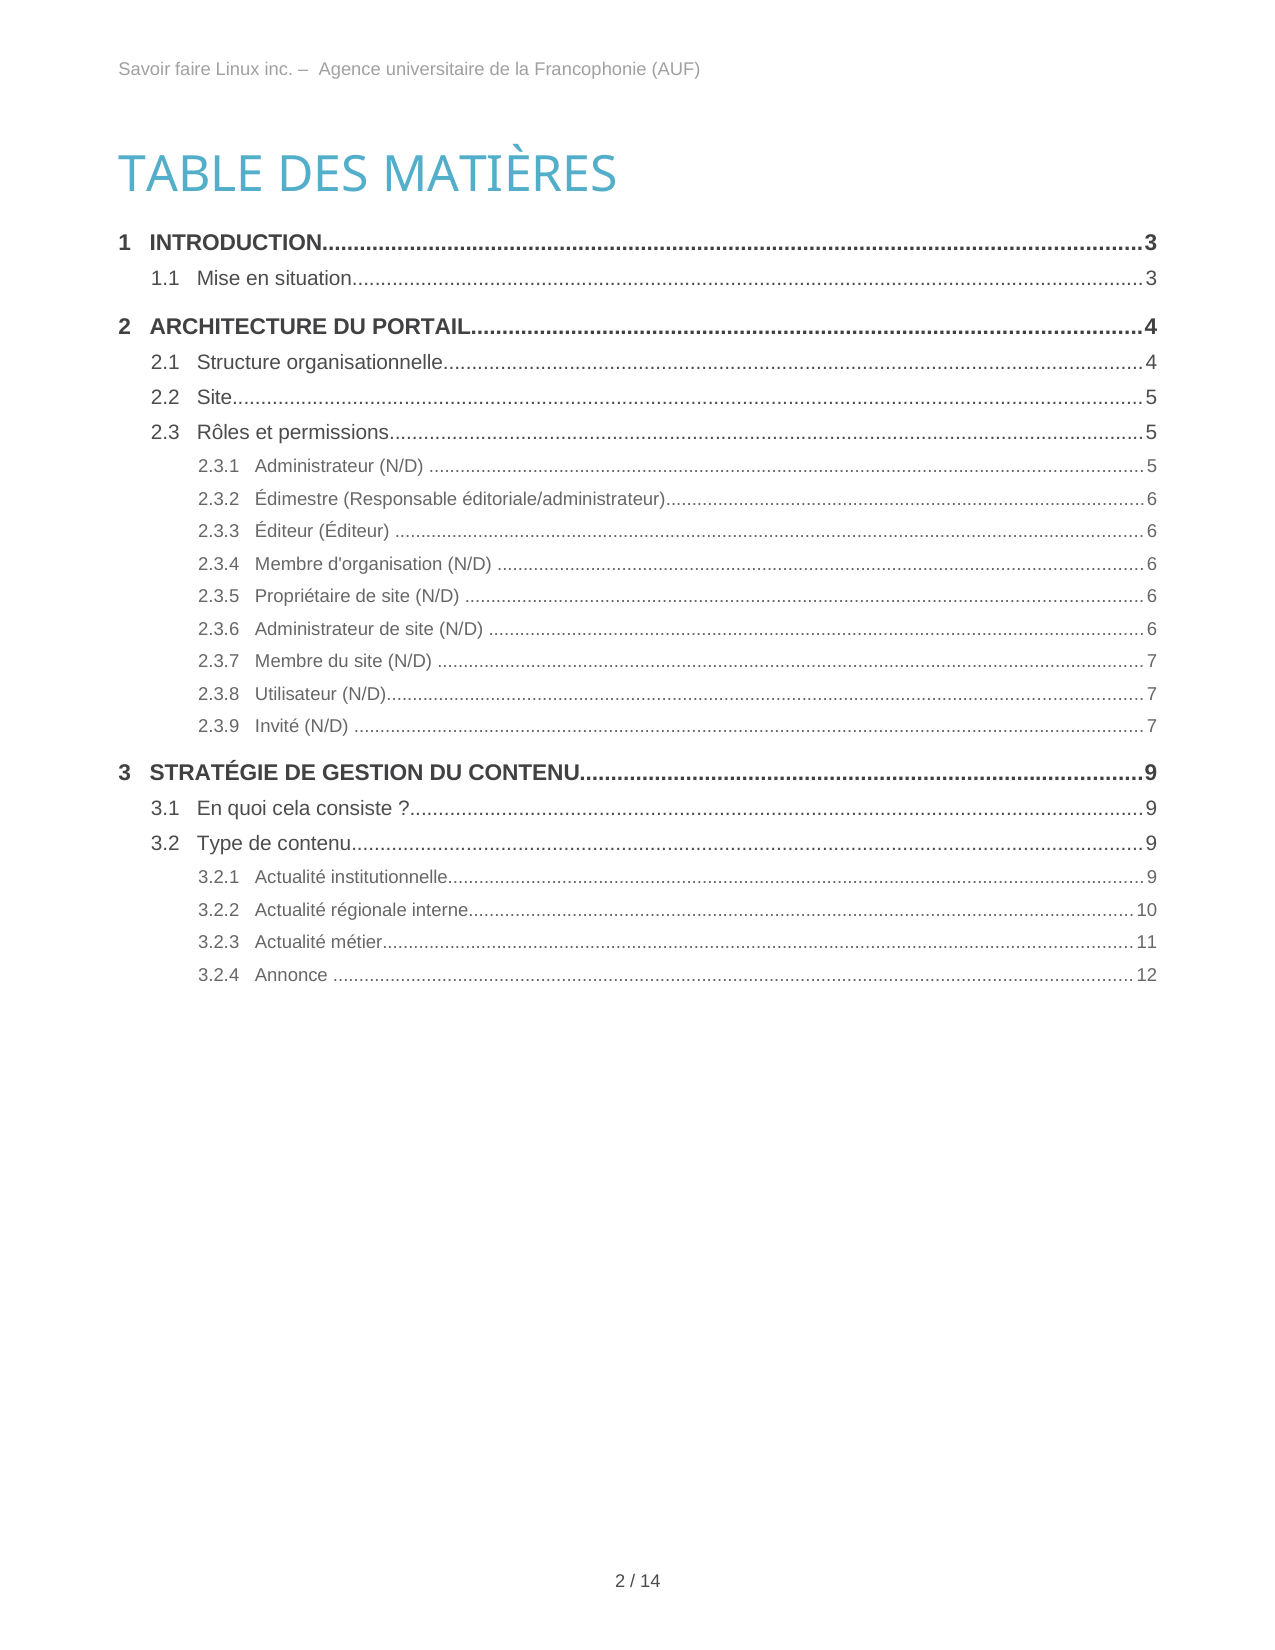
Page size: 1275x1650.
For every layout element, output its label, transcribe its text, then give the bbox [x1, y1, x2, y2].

text 1 Introduction 3 [118, 230, 1157, 255]
subtitle Table des matières [118, 138, 1157, 207]
text 2.3.8 Utilisateur (N/D) 7 [198, 683, 1157, 704]
text 2.3.3 Éditeur (Éditeur) 6 [198, 521, 1157, 541]
text 3.2.3 Actualité métier 11 [198, 932, 1157, 952]
text 3.2 Type de contenu 9 [151, 832, 1157, 855]
text 2.3.7 Membre du site (N/D) 7 [198, 651, 1157, 671]
text 2.3 Rôles et permissions 5 [151, 421, 1157, 444]
text 3.2.4 Annonce 12 [198, 964, 1157, 985]
text 2.1 Structure organisationnelle 4 [151, 351, 1157, 374]
text 2.3.1 Administrateur (N/D) 5 [198, 456, 1157, 476]
text 3.1 En quoi cela consiste ? 9 [151, 797, 1157, 820]
text 3.2.1 Actualité institutionnelle 9 [198, 867, 1157, 887]
text 2.3.4 Membre d'organisation (N/D) 6 [198, 553, 1157, 574]
text 2.3.5 Propriétaire de site (N/D) 6 [198, 586, 1157, 606]
text 2.3.9 Invité (N/D) 7 [198, 716, 1157, 736]
text 2.3.6 Administrateur de site (N/D) 6 [198, 618, 1157, 639]
text 1.1 Mise en situation 3 [151, 267, 1157, 290]
text 2.3.2 Édimestre (Responsable éditoriale/administrateur) 6 [198, 488, 1157, 509]
text 3 Stratégie de gestion du contenu 9 [118, 760, 1157, 785]
text 2.2 Site 5 [151, 386, 1157, 409]
text 3.2.2 Actualité régionale interne 10 [198, 899, 1157, 920]
text 2 Architecture du portail 4 [118, 314, 1157, 339]
